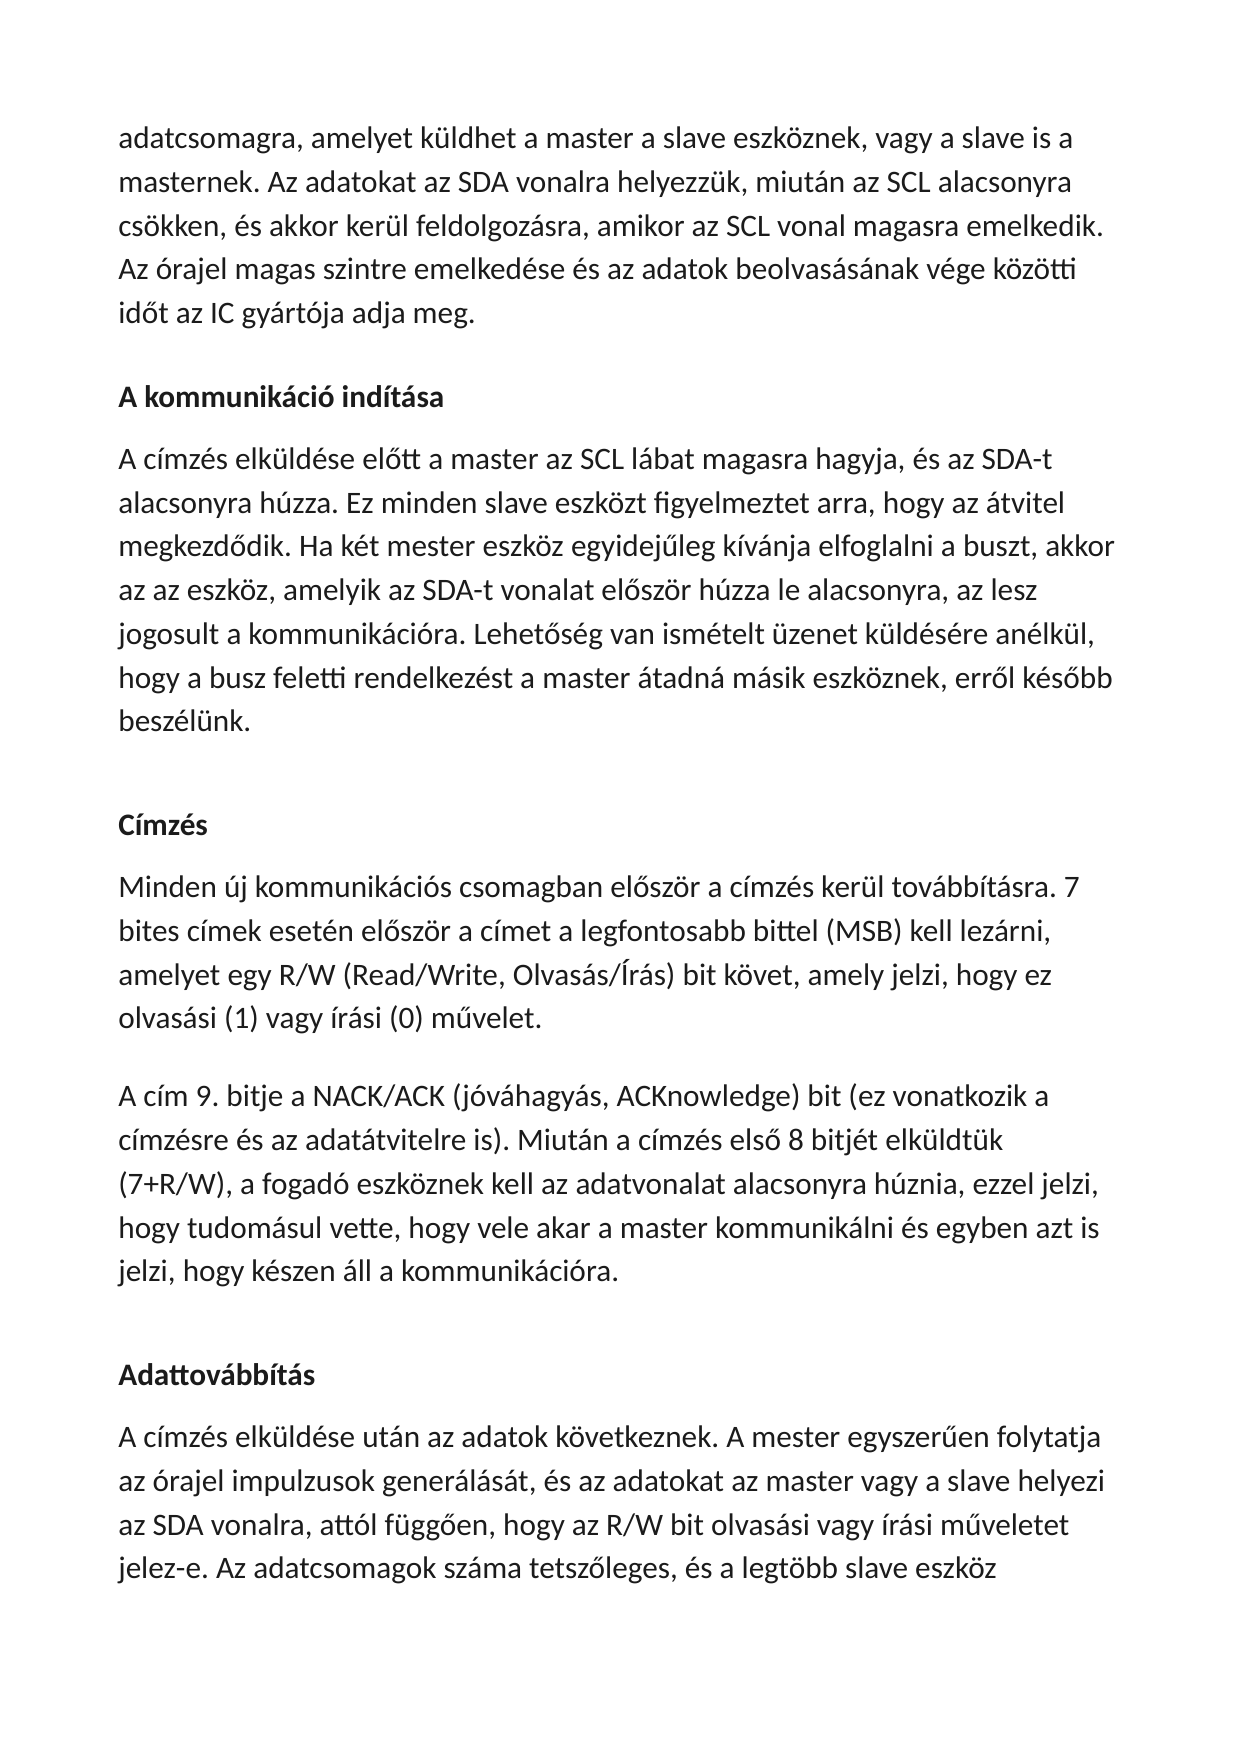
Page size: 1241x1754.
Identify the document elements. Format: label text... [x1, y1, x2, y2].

text A címzés elküldése után az adatok következnek. A mester egyszerűen folytatja az órajel impulzusok generálását, és az adatokat az master vagy a slave helyezi az SDA vonalra, attól függően, hogy az R/W bit olvasási vagy írási műveletet jelez-e. Az adatcsomagok száma tetszőleges, és a legtöbb slave eszköz [118, 1417, 1122, 1586]
subtitle Adattovábbítás [118, 1353, 1122, 1394]
subtitle A kommunikáció indítása [118, 375, 1122, 416]
subtitle Címzés [118, 803, 1122, 844]
text A címzés elküldése előtt a master az SCL lábat magasra hagyja, és az SDA-t alacsonyra húzza. Ez minden slave eszközt figyelmeztet arra, hogy az átvitel megkezdődik. Ha két mester eszköz egyidejűleg kívánja elfoglalni a buszt, akkor az az eszköz, amelyik az SDA-t vonalat először húzza le alacsonyra, az lesz jogosult a kommunikációra. Lehetőség van ismételt üzenet küldésére anélkül, hogy a busz feletti rendelkezést a master átadná másik eszköznek, erről később beszélünk. [118, 439, 1122, 739]
text Minden új kommunikációs csomagban először a címzés kerül továbbításra. 7 bites címek esetén először a címet a legfontosabb bittel (MSB) kell lezárni, amelyet egy R/W (Read/Write, Olvasás/Írás) bit követ, amely jelzi, hogy ez olvasási (1) vagy írási (0) művelet. [118, 867, 1122, 1036]
text adatcsomagra, amelyet küldhet a master a slave eszköznek, vagy a slave is a masternek. Az adatokat az SDA vonalra helyezzük, miután az SCL alacsonyra csökken, és akkor kerül feldolgozásra, amikor az SCL vonal magasra emelkedik. Az órajel magas szintre emelkedése és az adatok beolvasásának vége közötti időt az IC gyártója adja meg. [118, 118, 1122, 331]
text A cím 9. bitje a NACK/ACK (jóváhagyás, ACKnowledge) bit (ez vonatkozik a címzésre és az adatátvitelre is). Miután a címzés első 8 bitjét elküldtük (7+R/W), a fogadó eszköznek kell az adatvonalat alacsonyra húznia, ezzel jelzi, hogy tudomásul vette, hogy vele akar a master kommunikálni és egyben azt is jelzi, hogy készen áll a kommunikációra. [118, 1076, 1122, 1289]
